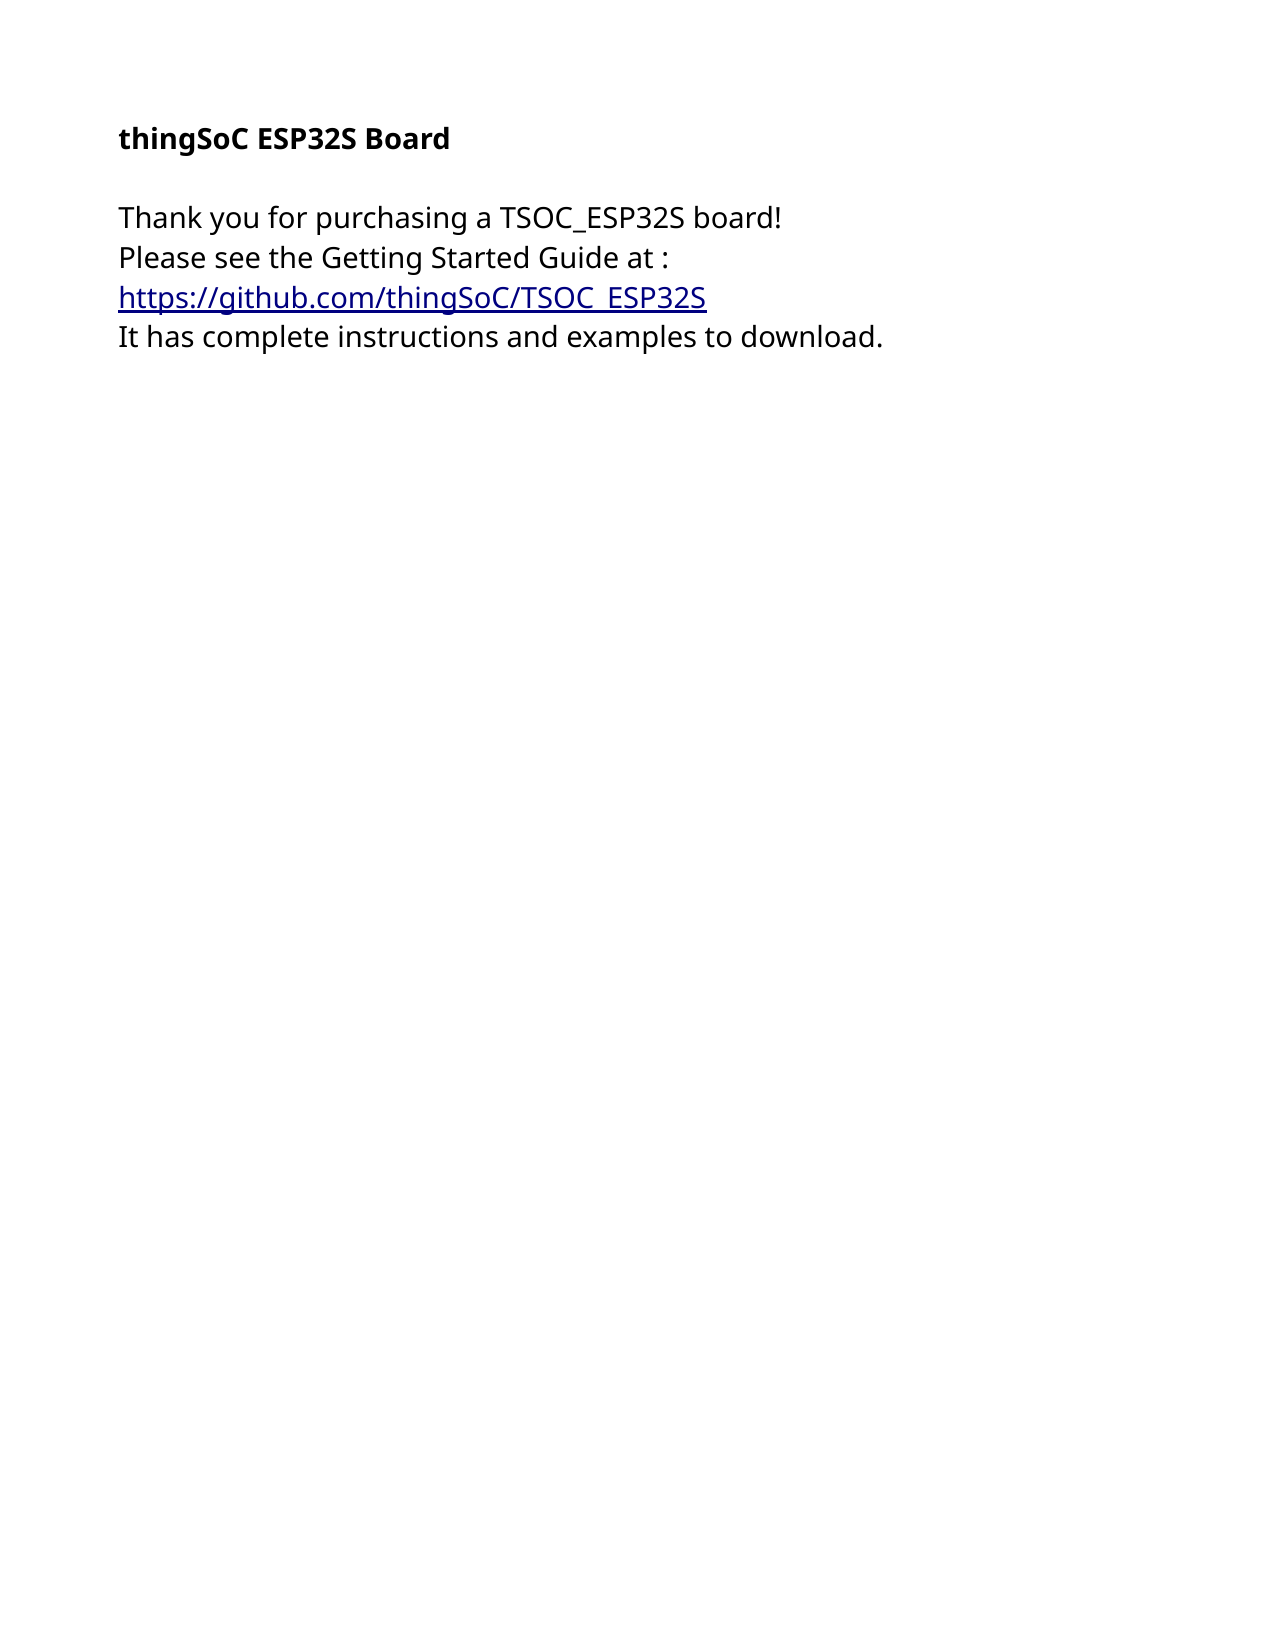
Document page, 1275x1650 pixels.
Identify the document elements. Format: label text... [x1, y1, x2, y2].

text thingSoC ESP32S Board Thank you for purchasing a TSOC_ESP32S board! Please see the Getting Started Guide at : https://github.com/thingSoC/TSOC_ESP32S It has complete instructions and examples to download. [118, 118, 1157, 356]
